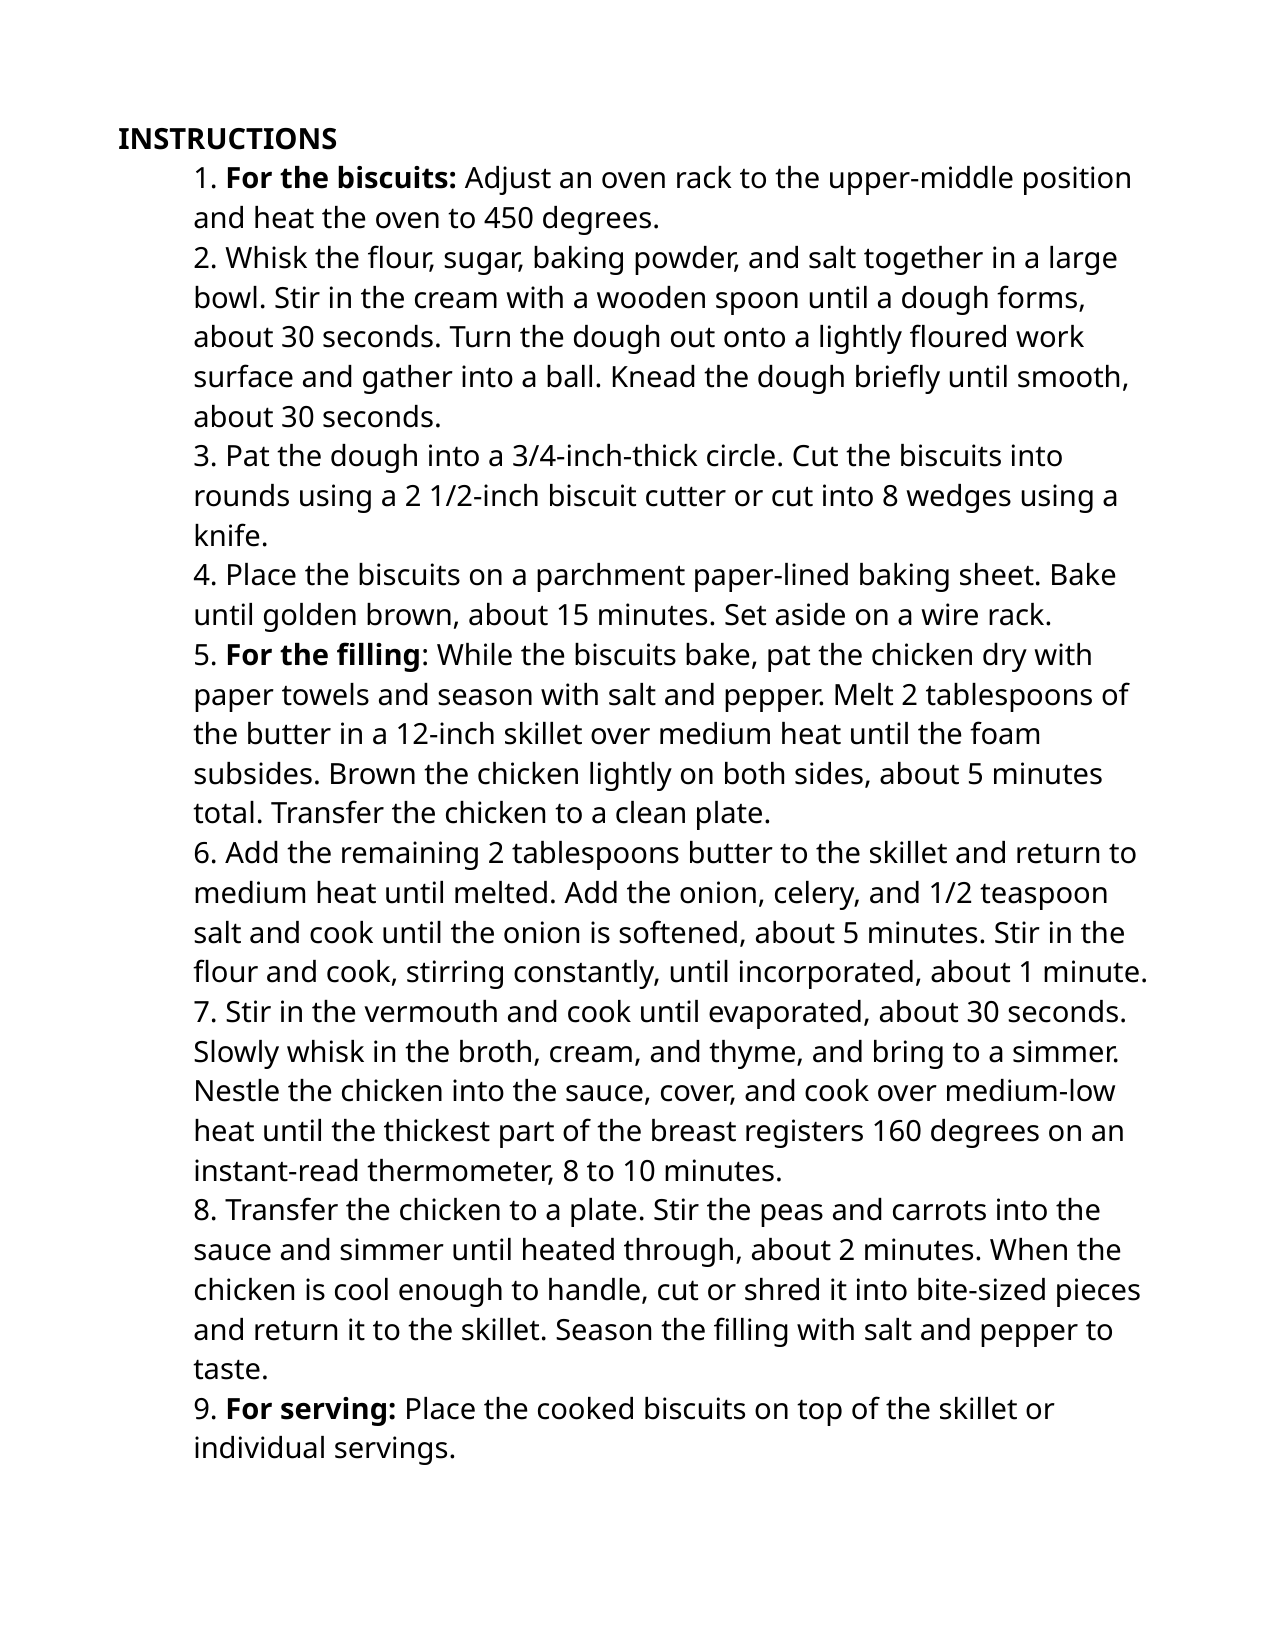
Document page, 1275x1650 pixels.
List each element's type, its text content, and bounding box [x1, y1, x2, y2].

text 1. For the biscuits: Adjust an oven rack to the upper-middle position and heat the oven to 450 degrees. [118, 158, 1157, 237]
text 8. Transfer the chicken to a plate. Stir the peas and carrots into the sauce and simmer until heated through, about 2 minutes. When the chicken is cool enough to handle, cut or shred it into bite-sized pieces and return it to the skillet. Season the filling with salt and pepper to taste. [118, 1190, 1157, 1388]
text 3. Pat the dough into a 3/4-inch-thick circle. Cut the biscuits into rounds using a 2 1/2-inch biscuit cutter or cut into 8 wedges using a knife. [118, 436, 1157, 555]
text 5. For the filling: While the biscuits bake, pat the chicken dry with paper towels and season with salt and pepper. Melt 2 tablespoons of the butter in a 12-inch skillet over medium heat until the foam subsides. Brown the chicken lightly on both sides, about 5 minutes total. Transfer the chicken to a clean plate. [118, 634, 1157, 832]
text 2. Whisk the flour, sugar, baking powder, and salt together in a large bowl. Stir in the cream with a wooden spoon until a dough forms, about 30 seconds. Turn the dough out onto a lightly floured work surface and gather into a ball. Knead the dough briefly until smooth, about 30 seconds. [118, 237, 1157, 436]
text 6. Add the remaining 2 tablespoons butter to the skillet and return to medium heat until melted. Add the onion, celery, and 1/2 teaspoon salt and cook until the onion is softened, about 5 minutes. Stir in the flour and cook, stirring constantly, until incorporated, about 1 minute. [118, 832, 1157, 991]
text 9. For serving: Place the cooked biscuits on top of the skillet or individual servings. [118, 1388, 1157, 1467]
text 4. Place the biscuits on a parchment paper-lined baking sheet. Bake until golden brown, about 15 minutes. Set aside on a wire rack. [118, 555, 1157, 634]
text INSTRUCTIONS [118, 118, 1157, 158]
text 7. Stir in the vermouth and cook until evaporated, about 30 seconds. Slowly whisk in the broth, cream, and thyme, and bring to a simmer. Nestle the chicken into the sauce, cover, and cook over medium-low heat until the thickest part of the breast registers 160 degrees on an instant-read thermometer, 8 to 10 minutes. [118, 991, 1157, 1190]
